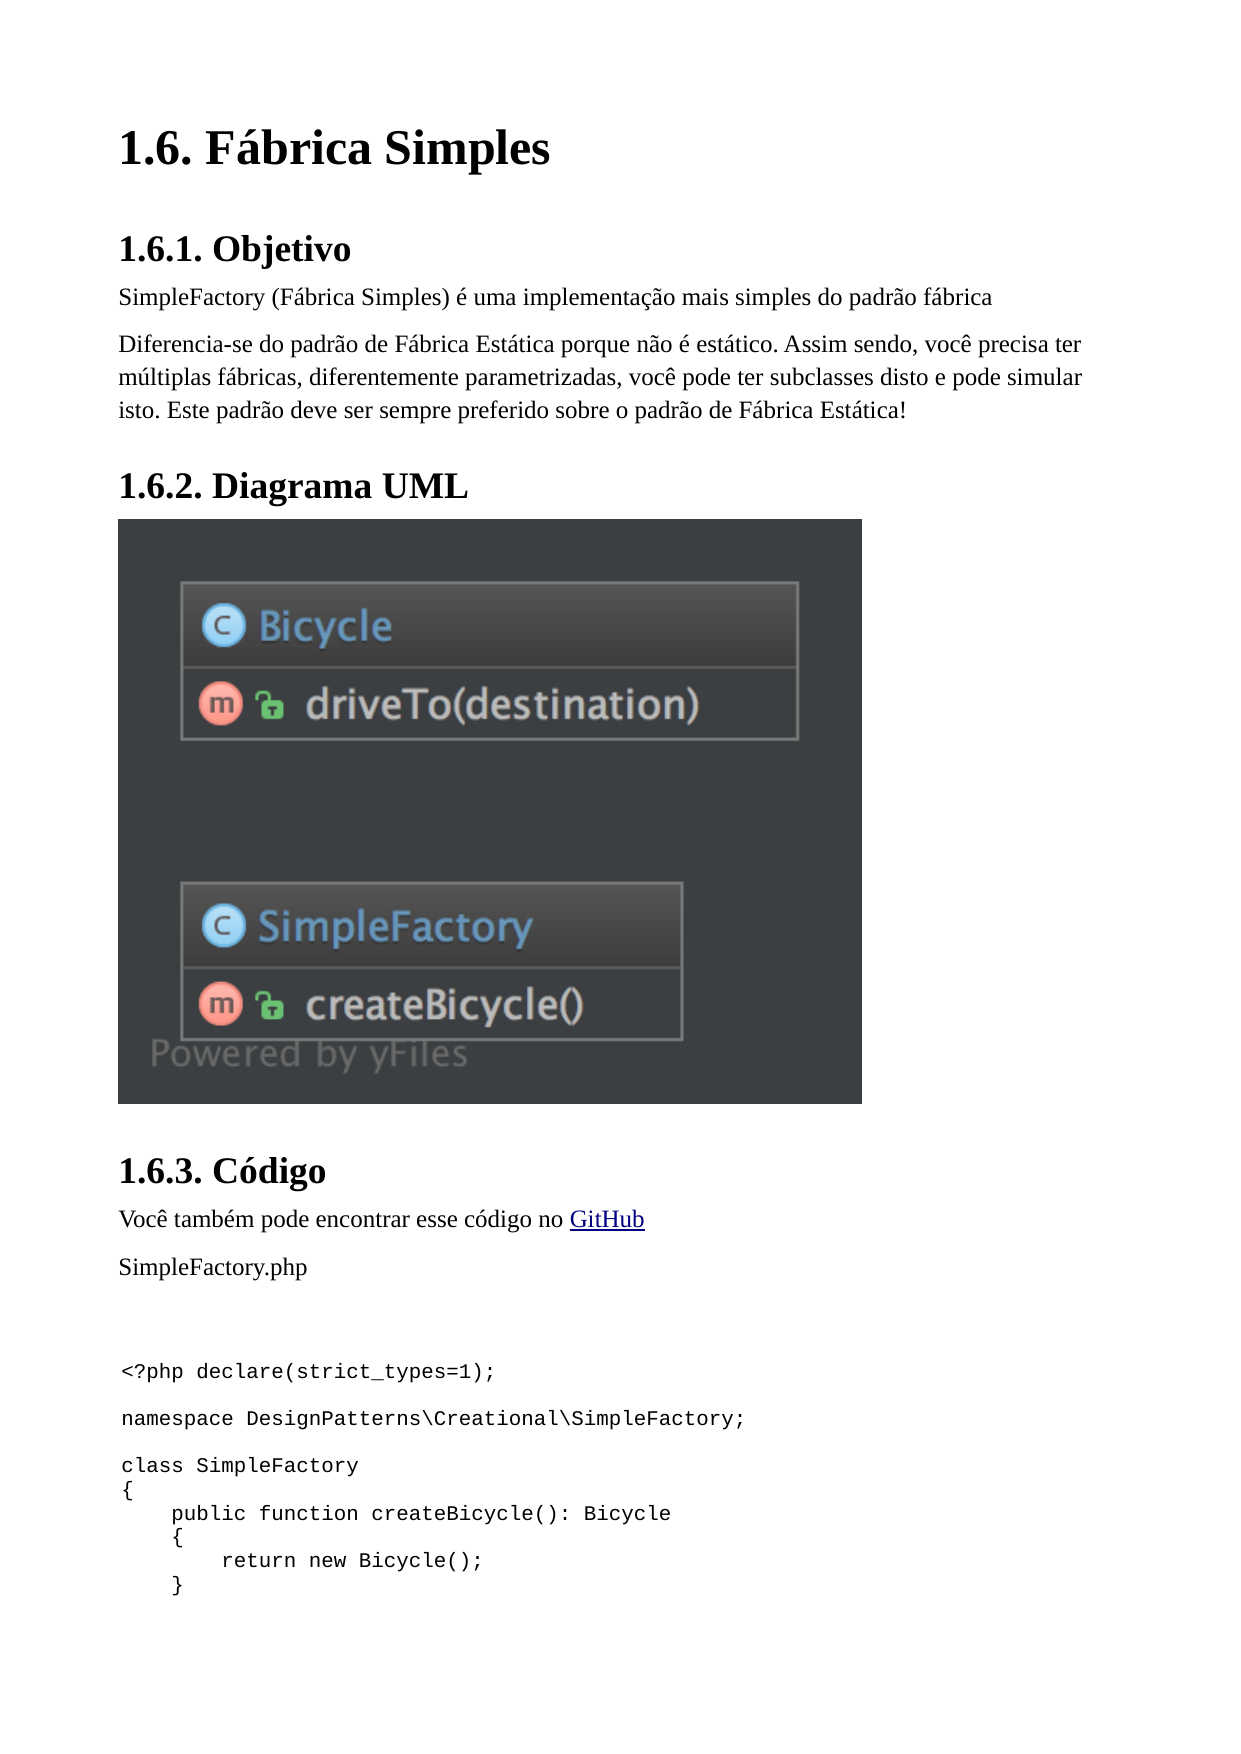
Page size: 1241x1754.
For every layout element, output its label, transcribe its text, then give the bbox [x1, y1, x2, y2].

subtitle 1.6.2. Diagrama UML [118, 464, 1122, 507]
text SimpleFactory.php [118, 1252, 1122, 1281]
text Diferencia-se do padrão de Fábrica Estática porque não é estático. Assim sendo, você precisa ter múltiplas fábricas, diferentemente parametrizadas, você pode ter subclasses disto e pode simular isto. Este padrão deve ser sempre preferido sobre o padrão de Fábrica Estática! [118, 329, 1122, 424]
text SimpleFactory (Fábrica Simples) é uma implementação mais simples do padrão fábrica [118, 282, 1122, 310]
picture [118, 519, 862, 1104]
subtitle 1.6.1. Objetivo [118, 226, 1122, 269]
subtitle 1.6. Fábrica Simples [118, 118, 1122, 176]
subtitle 1.6.3. Código [118, 1149, 1122, 1192]
table_header [118, 1300, 136, 1310]
table_header <?php declare(strict_types=1); namespace DesignPatterns\Creational\SimpleFactory; class SimpleFactory { public function createBicycle(): Bicycle { return new Bicycle(); } [118, 1358, 760, 1600]
text Você também pode encontrar esse código no GitHub [118, 1204, 1122, 1233]
